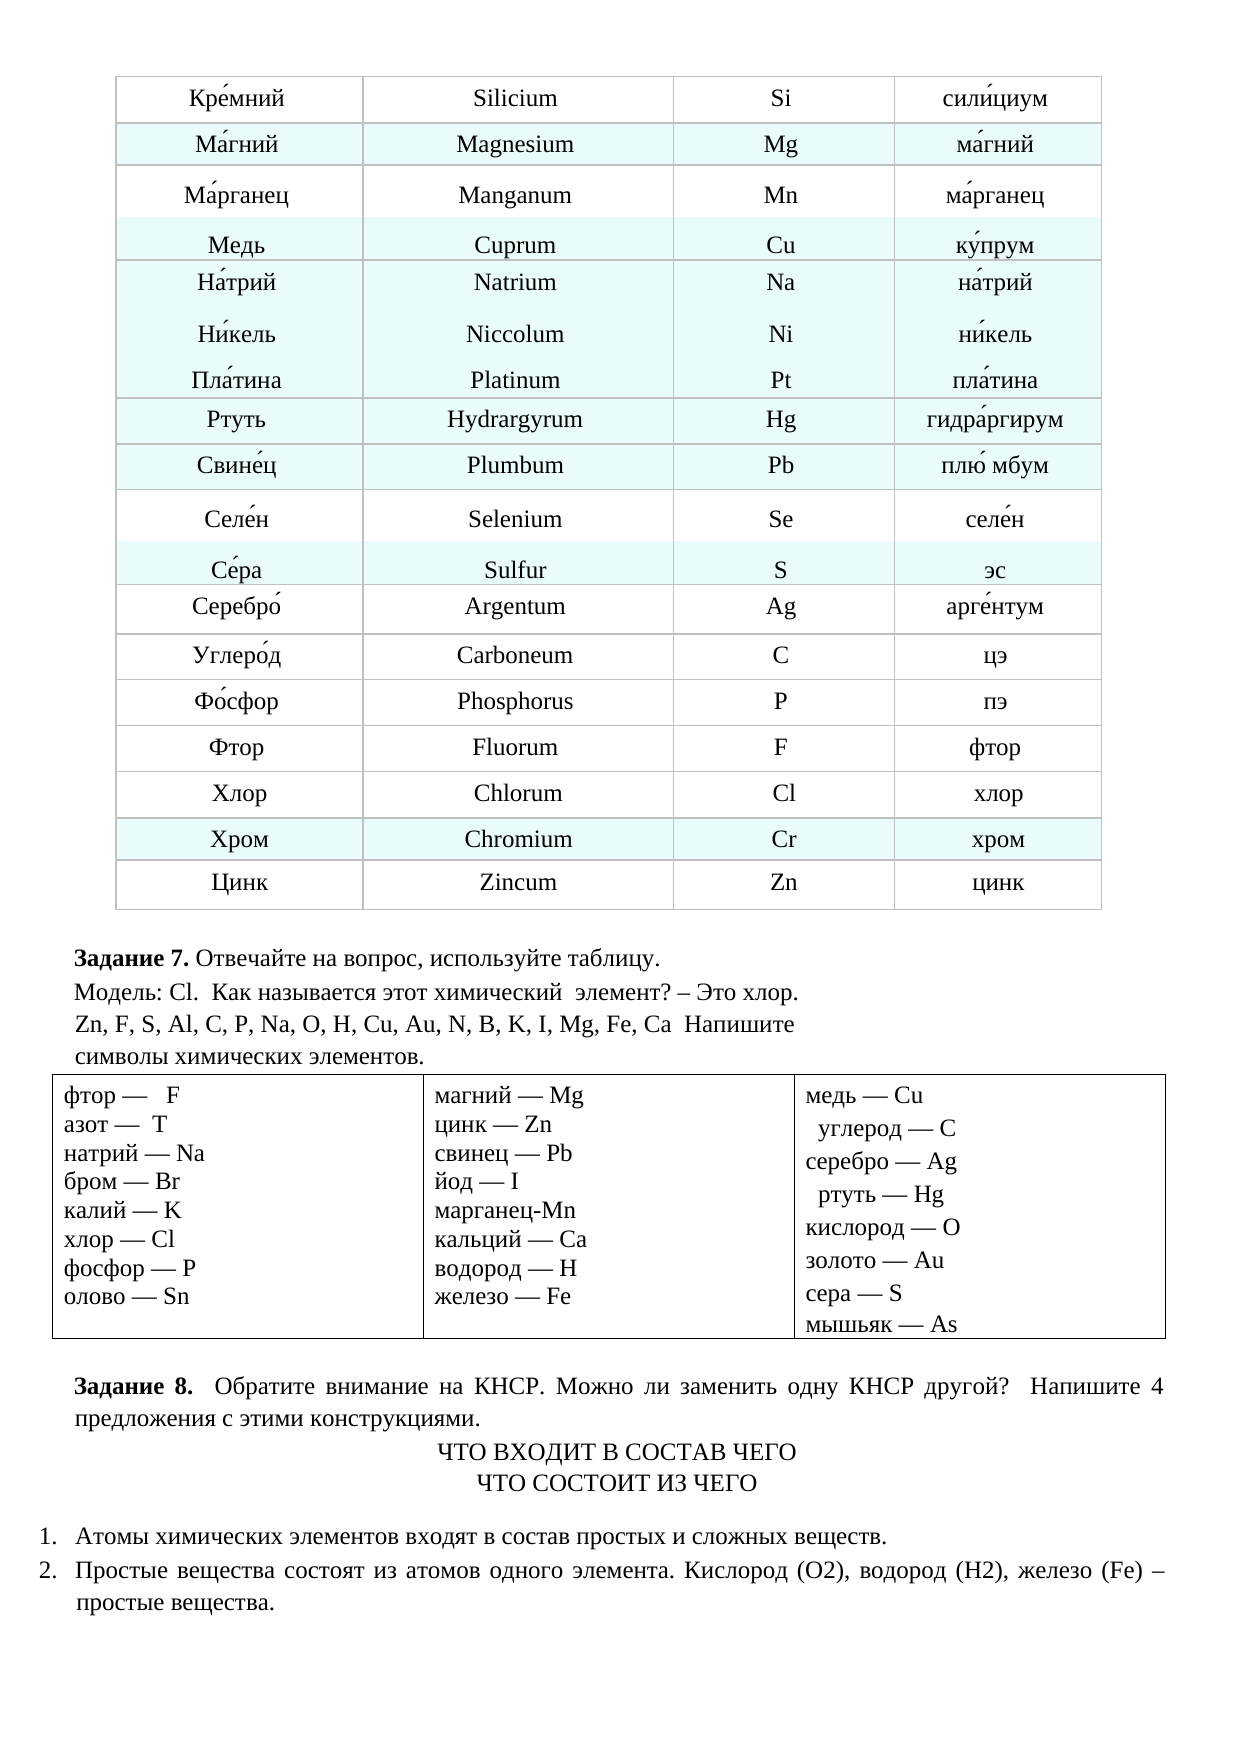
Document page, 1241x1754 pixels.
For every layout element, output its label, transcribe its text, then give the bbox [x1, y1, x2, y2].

table_cell Ni [674, 315, 894, 354]
table_cell Fluorum [364, 726, 673, 771]
table_cell Cu [674, 225, 894, 259]
table_cell цэ [895, 635, 1101, 679]
table_header фтор — F азот — Т натрий — Na бром — Br калий — K хлор — Cl фосфор — P олово — Sn [53, 1075, 423, 1338]
table_cell пэ [895, 680, 1101, 725]
table_cell [364, 309, 673, 314]
table_cell [117, 309, 362, 314]
table_cell Hg [674, 399, 894, 443]
table_cell [364, 355, 673, 360]
table_cell [674, 309, 894, 314]
table_cell Углеро́д [117, 635, 362, 679]
table_cell плю́ мбум [895, 445, 1101, 489]
table_cell Na [674, 261, 894, 308]
table_cell Cl [674, 772, 894, 817]
table_cell Cuprum [364, 225, 673, 259]
table_cell Carboneum [364, 635, 673, 679]
table_cell Пла́тина [117, 361, 362, 397]
text ЧТО ВХОДИТ В СОСТАВ ЧЕГО [79, 1437, 1161, 1466]
list Простые вещества состоят из атомов одного элемента. Кислород (О2), водород (Н2), железо (Fe) – простые вещества. [38, 1555, 1166, 1616]
table_cell Медь [117, 225, 362, 259]
table_cell Zn [674, 861, 894, 909]
table_cell Ртуть [117, 399, 362, 443]
list Атомы химических элементов входят в состав простых и сложных веществ. [38, 1521, 1166, 1550]
table_cell Pb [674, 445, 894, 489]
table_cell Plumbum [364, 445, 673, 489]
table_cell [117, 355, 362, 360]
table_cell Свине́ц [117, 445, 362, 489]
table_cell селе́н [895, 490, 1101, 541]
table_cell Selenium [364, 490, 673, 541]
table_cell Pt [674, 361, 894, 397]
table_cell фтор [895, 726, 1101, 771]
table_cell ни́кель [895, 315, 1101, 354]
table_cell ку́прум [895, 225, 1101, 259]
table_cell Mg [674, 124, 894, 164]
table_cell ма́гний [895, 124, 1101, 164]
text Задание 8. Обратите внимание на КНСР. Можно ли заменить одну КНСР другой? Напишите 4 предложения с этими конструкциями. [73, 1371, 1166, 1432]
table_cell Ни́кель [117, 315, 362, 354]
table_cell гидра́ргирум [895, 399, 1101, 443]
table_cell арге́нтум [895, 585, 1101, 633]
table_cell Серебро́ [117, 585, 362, 633]
table_cell сили́циум [895, 77, 1101, 122]
table_header магний — Mg цинк — Zn свинец — Pb йод — I марганец-Mn кальций — Ca водород — H железо — Fe [424, 1075, 794, 1338]
table_cell цинк [895, 861, 1101, 909]
table_cell хром [895, 819, 1101, 859]
table_cell Хром [117, 819, 362, 859]
table_cell Ма́рганец [117, 166, 362, 217]
table_cell Chlorum [364, 772, 673, 817]
table_cell Si [674, 77, 894, 122]
table_cell Ag [674, 585, 894, 633]
table_cell [895, 355, 1101, 360]
table_cell P [674, 680, 894, 725]
table_cell Niccolum [364, 315, 673, 354]
table_cell хлор [895, 772, 1101, 817]
table_cell Хлор [117, 772, 362, 817]
table_cell Mn [674, 166, 894, 217]
text ЧТО СОСТОИТ ИЗ ЧЕГО [79, 1468, 1161, 1496]
table_cell Argentum [364, 585, 673, 633]
table_cell Фтор [117, 726, 362, 771]
table_cell Кре́мний [117, 77, 362, 122]
text Модель: Cl. Как называется этот химический элемент? – Это хлор. Zn, F, S, Al, C, P, Na, O, H, Cu, Au, N, B, K, I, Mg, Fe, Ca Напишите символы химических элементов. [73, 977, 802, 1070]
table_cell Se [674, 490, 894, 541]
table_cell Platinum [364, 361, 673, 397]
table_cell Phosphorus [364, 680, 673, 725]
table_cell На́трий [117, 261, 362, 308]
table_cell [895, 309, 1101, 314]
table_cell на́трий [895, 261, 1101, 308]
table_cell Цинк [117, 861, 362, 909]
text Задание 7. Отвечайте на вопрос, используйте таблицу. [73, 943, 1166, 972]
table_cell Фо́сфор [117, 680, 362, 725]
table_cell Natrium [364, 261, 673, 308]
table_cell Manganum [364, 166, 673, 217]
table_cell пла́тина [895, 361, 1101, 397]
table_cell Sulfur [364, 549, 673, 584]
table_cell Magnesium [364, 124, 673, 164]
table_cell Hydrargyrum [364, 399, 673, 443]
table_cell Chromium [364, 819, 673, 859]
table_cell F [674, 726, 894, 771]
table_cell ма́рганец [895, 166, 1101, 217]
table_cell Ма́гний [117, 124, 362, 164]
table_cell Silicium [364, 77, 673, 122]
table_cell [674, 355, 894, 360]
table_header медь — Cu углерод — C серебро — Ag ртуть — Hg кислород — O золото — Au сера — S мышьяк — As [795, 1075, 1165, 1338]
table_cell эс [895, 549, 1101, 584]
table_cell Cr [674, 819, 894, 859]
table_cell C [674, 635, 894, 679]
table_cell Zincum [364, 861, 673, 909]
table_cell Се́ра [117, 549, 362, 584]
table_cell Селе́н [117, 490, 362, 541]
table_cell S [674, 549, 894, 584]
